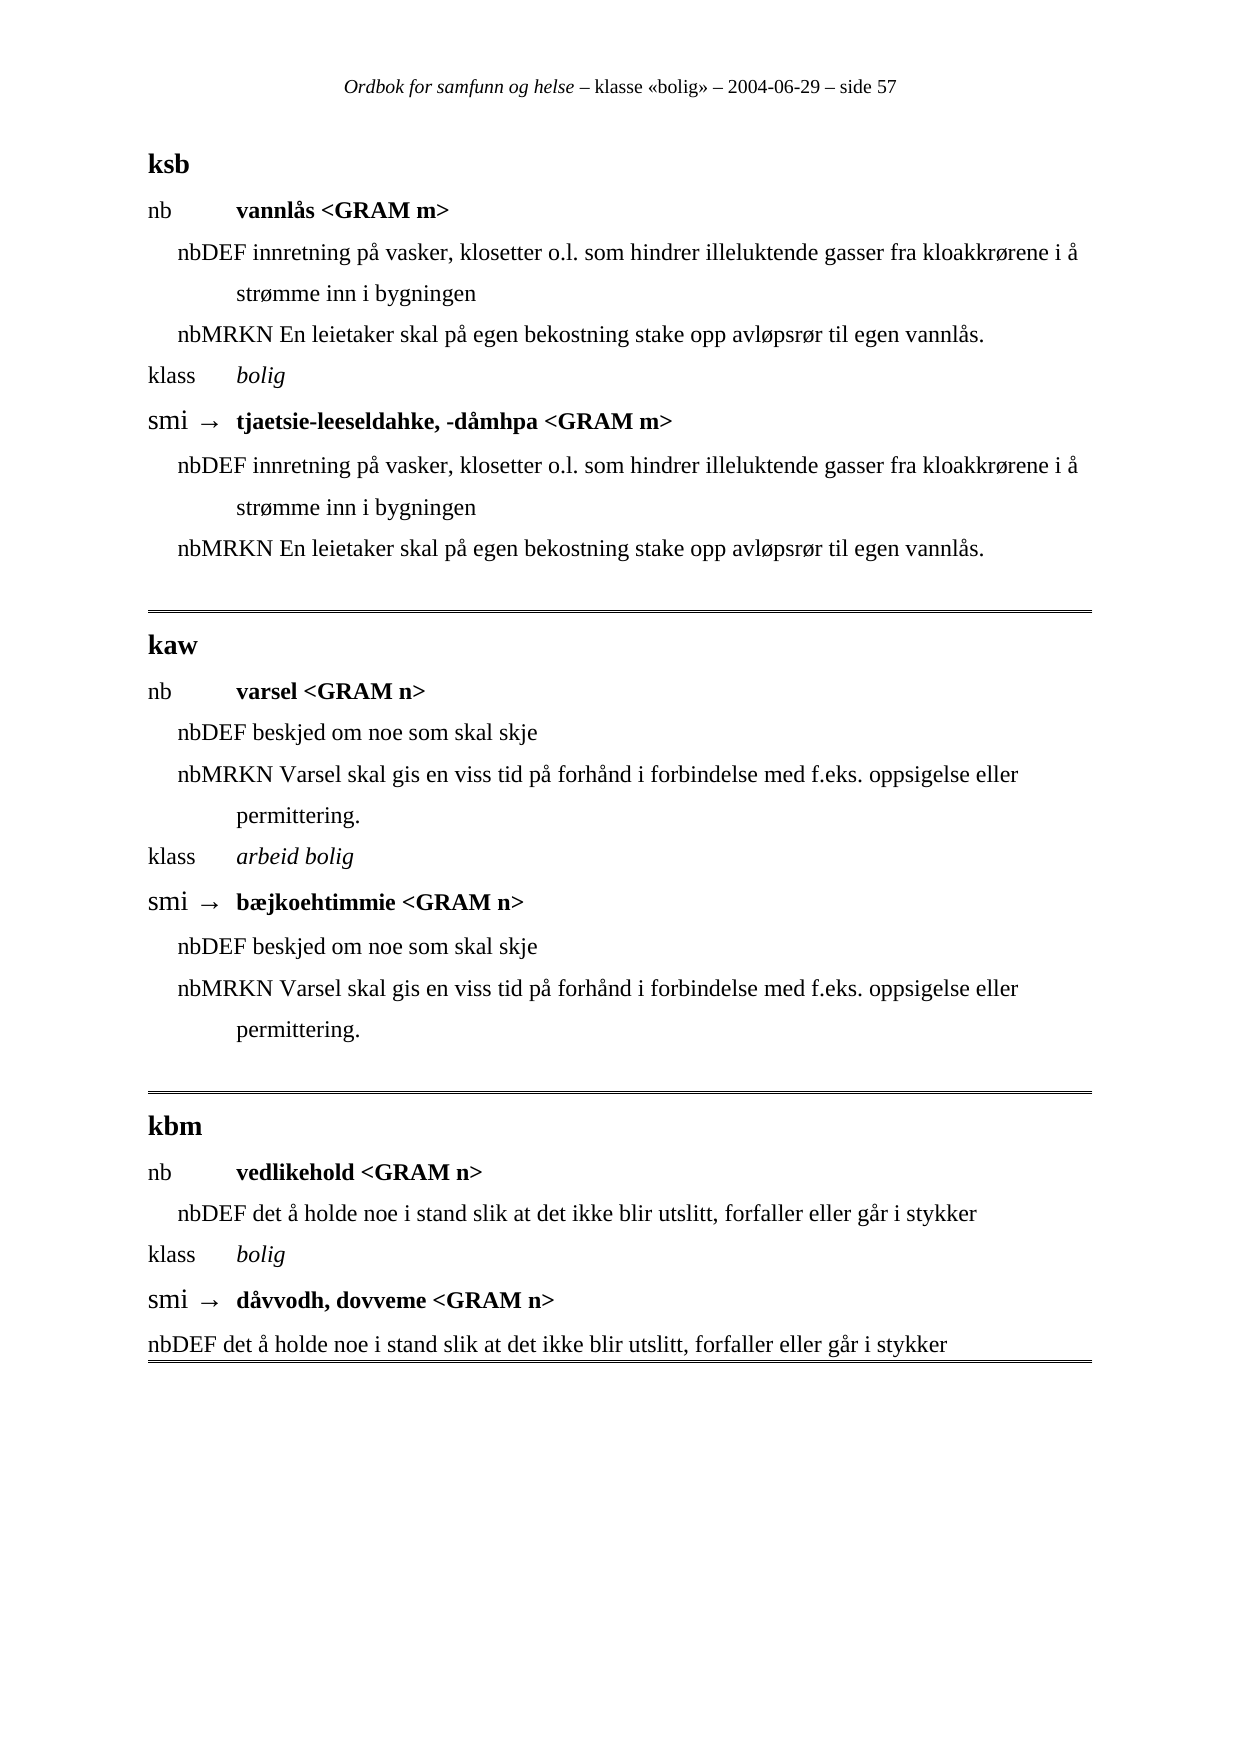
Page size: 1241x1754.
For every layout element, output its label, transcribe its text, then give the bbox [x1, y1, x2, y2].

text nbMRKN En leietaker skal på egen bekostning stake opp avløpsrør til egen vannlås. [177, 534, 1092, 562]
text smi → bæjkoehtimmie <GRAM n> [148, 884, 1092, 916]
text nbMRKN Varsel skal gis en viss tid på forhånd i forbindelse med f.eks. oppsigelse eller permittering. [177, 760, 1092, 829]
text kbm [148, 1109, 1092, 1142]
text nbDEF beskjed om noe som skal skje [177, 932, 1092, 960]
text nbMRKN Varsel skal gis en viss tid på forhånd i forbindelse med f.eks. oppsigelse eller permittering. [177, 974, 1092, 1043]
text nbDEF det å holde noe i stand slik at det ikke blir utslitt, forfaller eller går i stykker [148, 1330, 1092, 1360]
text nbMRKN En leietaker skal på egen bekostning stake opp avløpsrør til egen vannlås. [177, 320, 1092, 348]
text nb varsel <GRAM n> [148, 677, 1092, 704]
text klass arbeid bolig [148, 842, 1092, 870]
text nb vannlås <GRAM m> [148, 196, 1092, 224]
text klass bolig [148, 362, 1092, 389]
text smi → tjaetsie-leeseldahke, -dåmhpa <GRAM m> [148, 403, 1092, 435]
text nbDEF det å holde noe i stand slik at det ikke blir utslitt, forfaller eller går i stykker [177, 1199, 1092, 1227]
text nbDEF beskjed om noe som skal skje [177, 718, 1092, 746]
text klass bolig [148, 1241, 1092, 1268]
text smi → dåvvodh, dovveme <GRAM n> [148, 1282, 1092, 1314]
text ksb [148, 148, 1092, 180]
text nb vedlikehold <GRAM n> [148, 1158, 1092, 1185]
text nbDEF innretning på vasker, klosetter o.l. som hindrer illeluktende gasser fra kloakkrørene i å strømme inn i bygningen [177, 451, 1092, 520]
text kaw [148, 628, 1092, 661]
text nbDEF innretning på vasker, klosetter o.l. som hindrer illeluktende gasser fra kloakkrørene i å strømme inn i bygningen [177, 237, 1092, 306]
